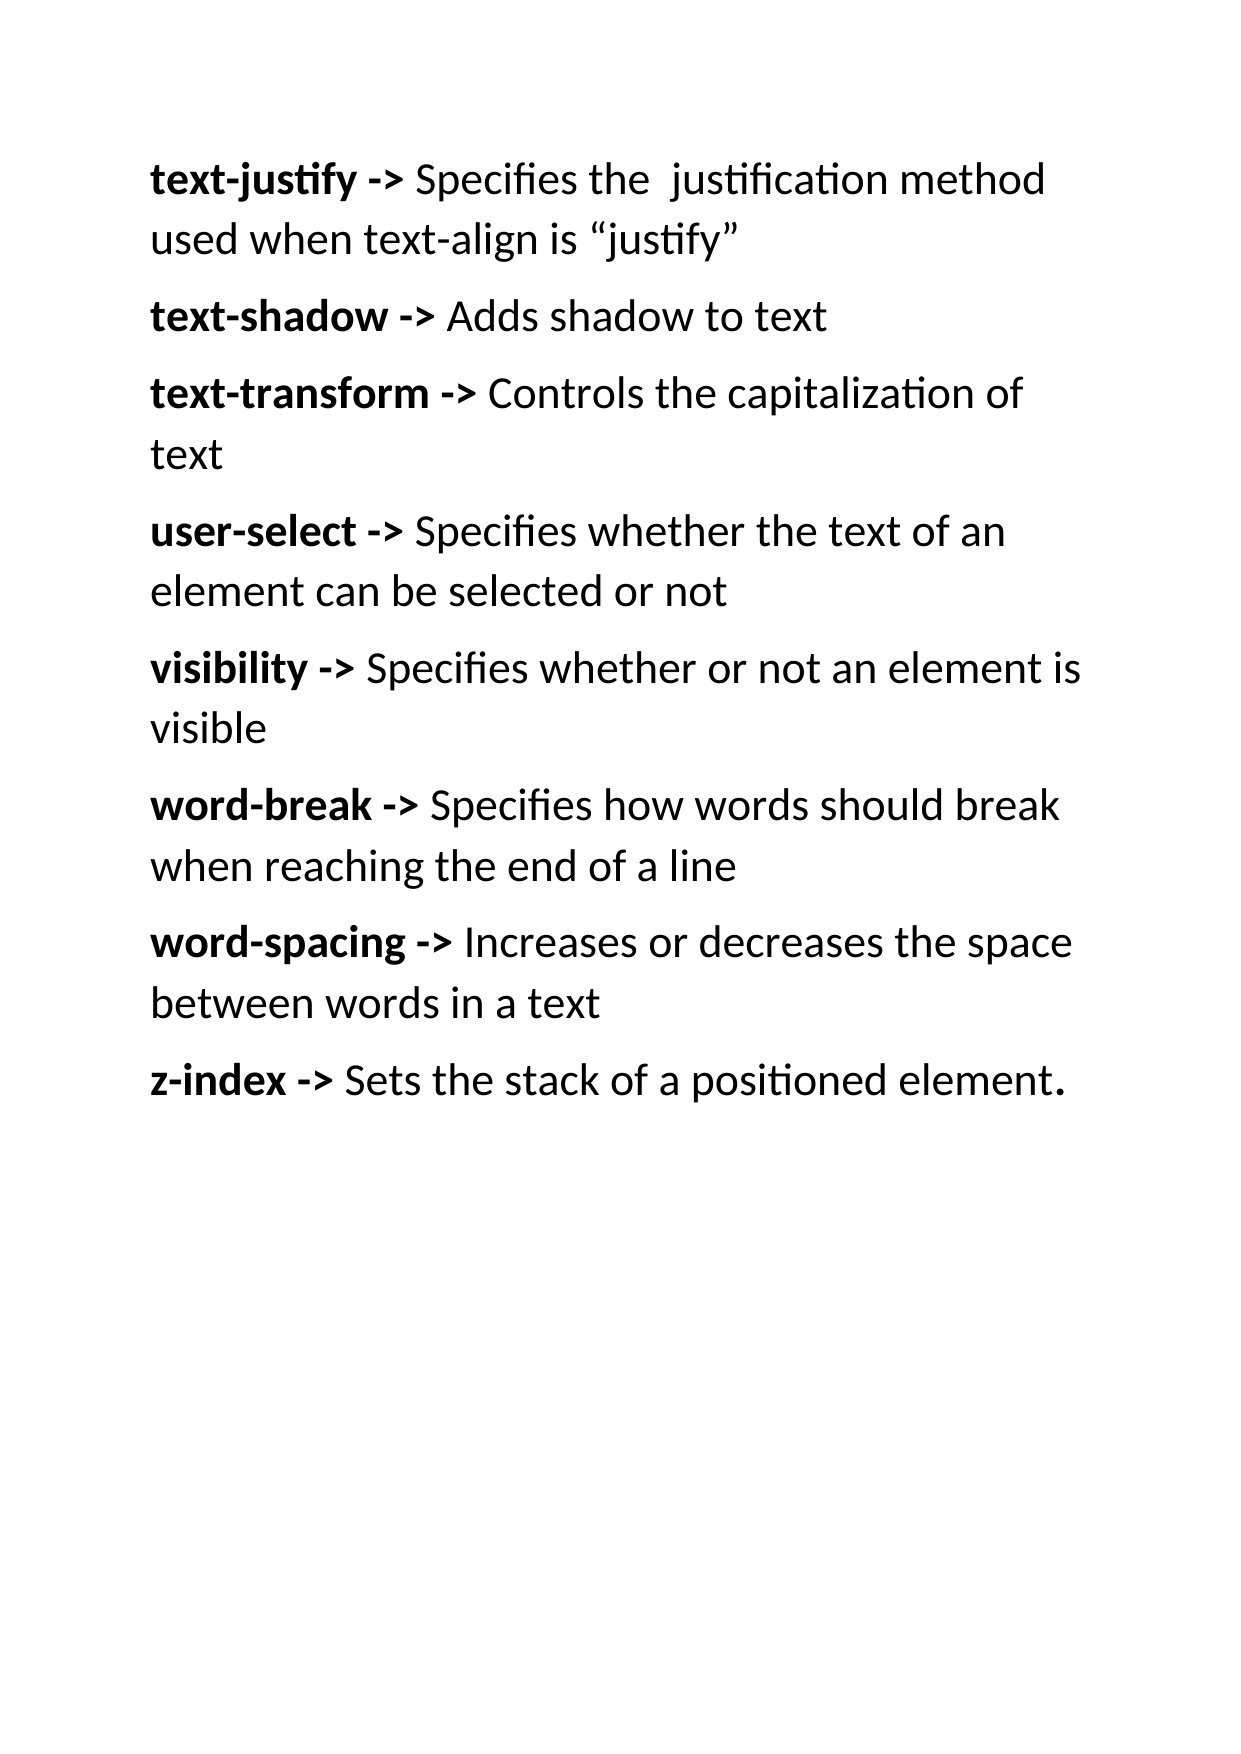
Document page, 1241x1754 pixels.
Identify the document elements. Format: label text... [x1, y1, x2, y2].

text word-break -> Specifies how words should break when reaching the end of a line [150, 776, 1090, 892]
text visibility -> Specifies whether or not an element is visible [150, 639, 1090, 755]
text z-index -> Sets the stack of a positioned element. [150, 1051, 1090, 1107]
text word-spacing -> Increases or decreases the space between words in a text [150, 913, 1090, 1030]
text text-transform -> Controls the capitalization of text [150, 364, 1090, 481]
text user-select -> Specifies whether the text of an element can be selected or not [150, 502, 1090, 618]
text text-justify -> Specifies the justification method used when text-align is “justify” [150, 150, 1090, 266]
text text-shadow -> Adds shadow to text [150, 287, 1090, 343]
